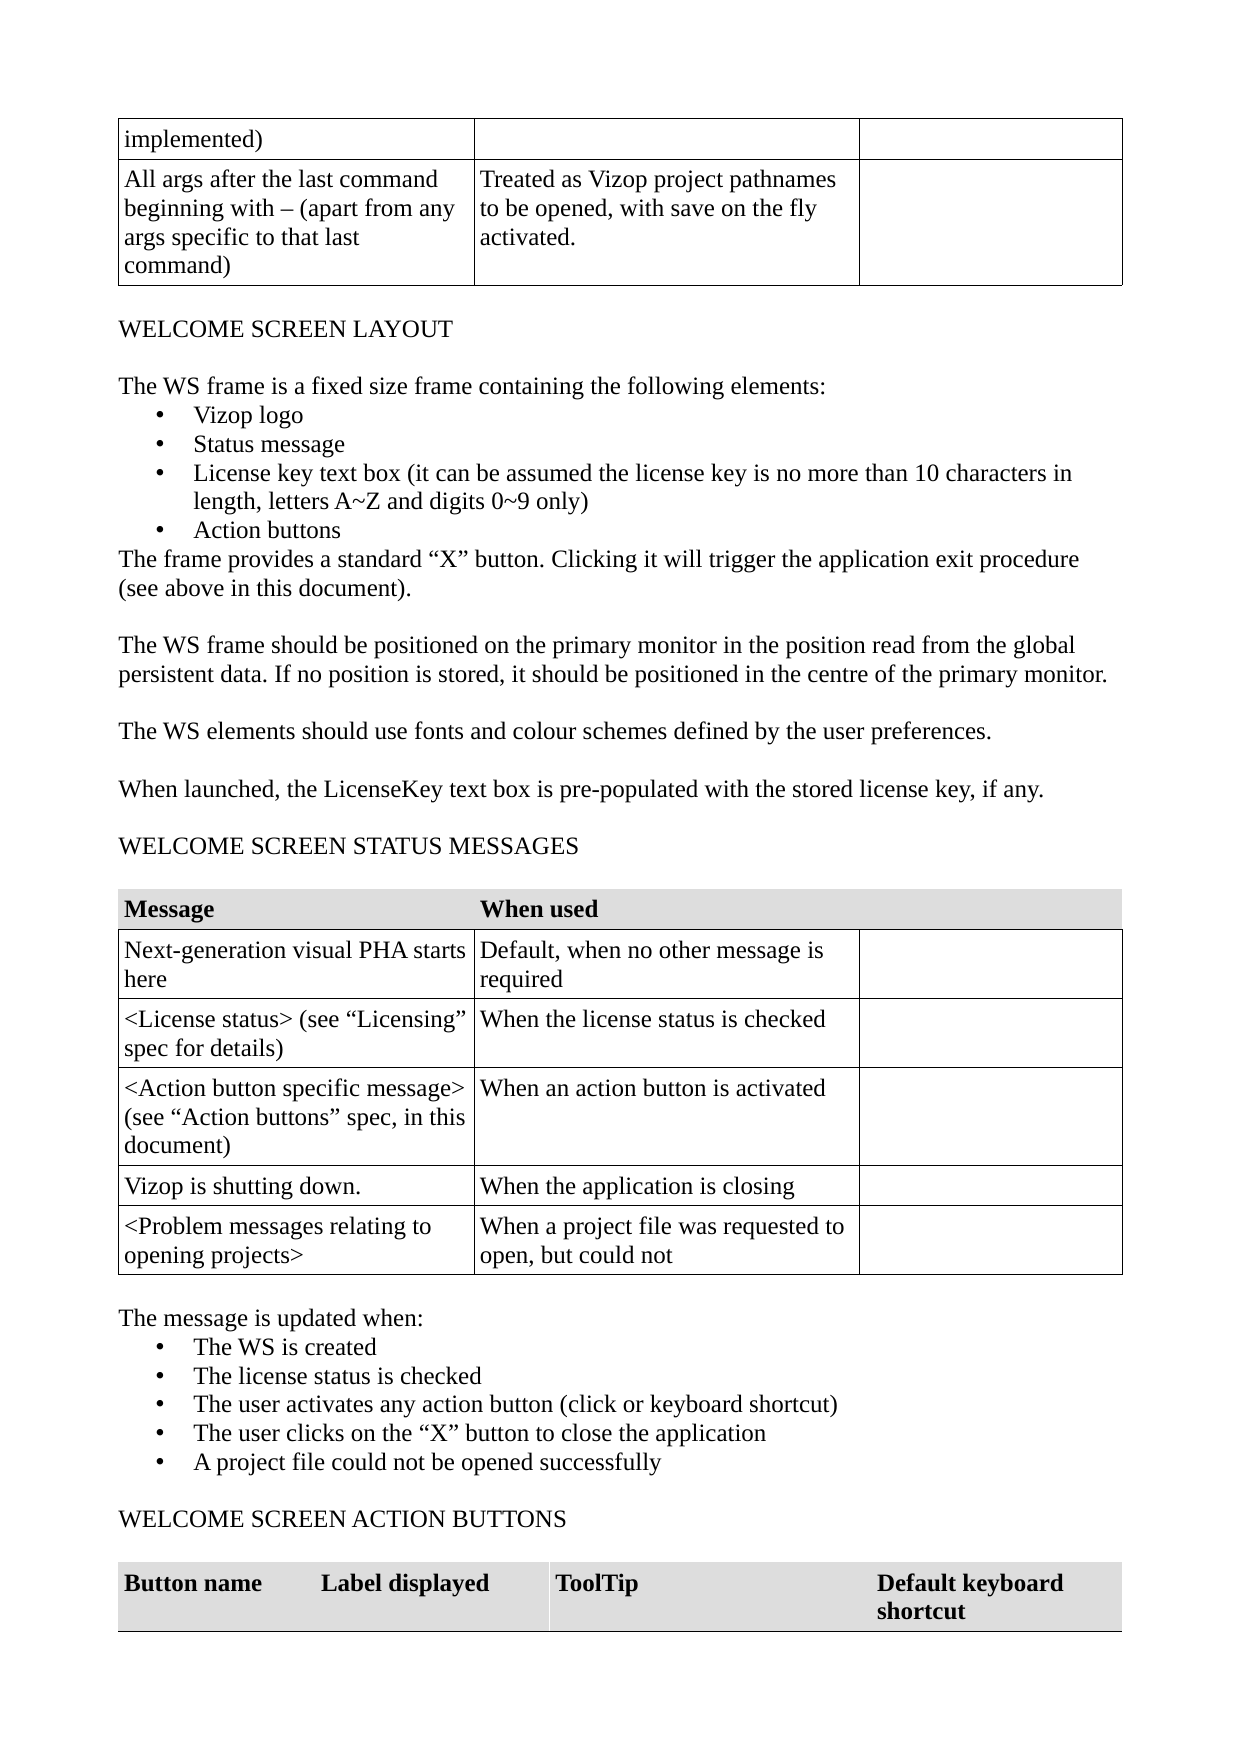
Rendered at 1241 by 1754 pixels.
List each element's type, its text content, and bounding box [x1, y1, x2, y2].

list Vizop logo [156, 400, 1122, 429]
table_cell When an action button is activated [475, 1068, 859, 1165]
table_header ToolTip [550, 1562, 871, 1631]
table_cell Treated as Vizop project pathnames to be opened, with save on the fly activated. [475, 160, 859, 285]
list The user clicks on the “X” button to close the application [156, 1418, 1122, 1447]
table_cell <License status> (see “Licensing” spec for details) [119, 999, 474, 1067]
list The WS is created [156, 1332, 1122, 1361]
list Status message [156, 429, 1122, 458]
table_cell All args after the last command beginning with – (apart from any args specific to that last command) [119, 160, 474, 285]
table_cell Next-generation visual PHA starts here [119, 930, 474, 998]
table_cell [860, 119, 1122, 158]
table_cell [475, 119, 859, 158]
text The frame provides a standard “X” button. Clicking it will trigger the application exit procedure (see above in this document). [118, 544, 1122, 601]
table_header Button name [118, 1562, 315, 1631]
table_cell Vizop is shutting down. [119, 1166, 474, 1205]
table_header When used [474, 889, 859, 929]
text WELCOME SCREEN ACTION BUTTONS [118, 1504, 1122, 1533]
table_header Default keyboard shortcut [871, 1562, 1122, 1631]
text WELCOME SCREEN STATUS MESSAGES [118, 831, 1122, 860]
list The license status is checked [156, 1361, 1122, 1389]
table_cell <Problem messages relating to opening projects> [119, 1206, 474, 1274]
table_cell implemented) [119, 119, 474, 158]
table_cell [860, 999, 1122, 1067]
list License key text box (it can be assumed the license key is no more than 10 characters in length, letters A~Z and digits 0~9 only) [156, 458, 1122, 515]
table_header Label displayed [315, 1562, 549, 1631]
text The WS elements should use fonts and colour schemes defined by the user preferences. [118, 716, 1122, 745]
table_header [859, 889, 1122, 929]
table_cell [860, 160, 1122, 285]
text The WS frame should be positioned on the primary monitor in the position read from the global persistent data. If no position is stored, it should be positioned in the centre of the primary monitor. [118, 630, 1122, 688]
text The WS frame is a fixed size frame containing the following elements: [118, 371, 1122, 400]
table_cell [860, 930, 1122, 998]
table_cell [860, 1166, 1122, 1205]
text WELCOME SCREEN LAYOUT [118, 314, 1122, 343]
text The message is updated when: [118, 1303, 1122, 1332]
list Action buttons [156, 515, 1122, 544]
table_cell Default, when no other message is required [475, 930, 859, 998]
table_cell [860, 1068, 1122, 1165]
table_cell <Action button specific message> (see “Action buttons” spec, in this document) [119, 1068, 474, 1165]
list A project file could not be opened successfully [156, 1447, 1122, 1476]
table_cell When a project file was requested to open, but could not [475, 1206, 859, 1274]
text When launched, the LicenseKey text box is pre-populated with the stored license key, if any. [118, 774, 1122, 803]
table_cell [860, 1206, 1122, 1274]
list The user activates any action button (click or keyboard shortcut) [156, 1389, 1122, 1418]
table_cell When the application is closing [475, 1166, 859, 1205]
table_cell When the license status is checked [475, 999, 859, 1067]
table_header Message [118, 889, 474, 929]
